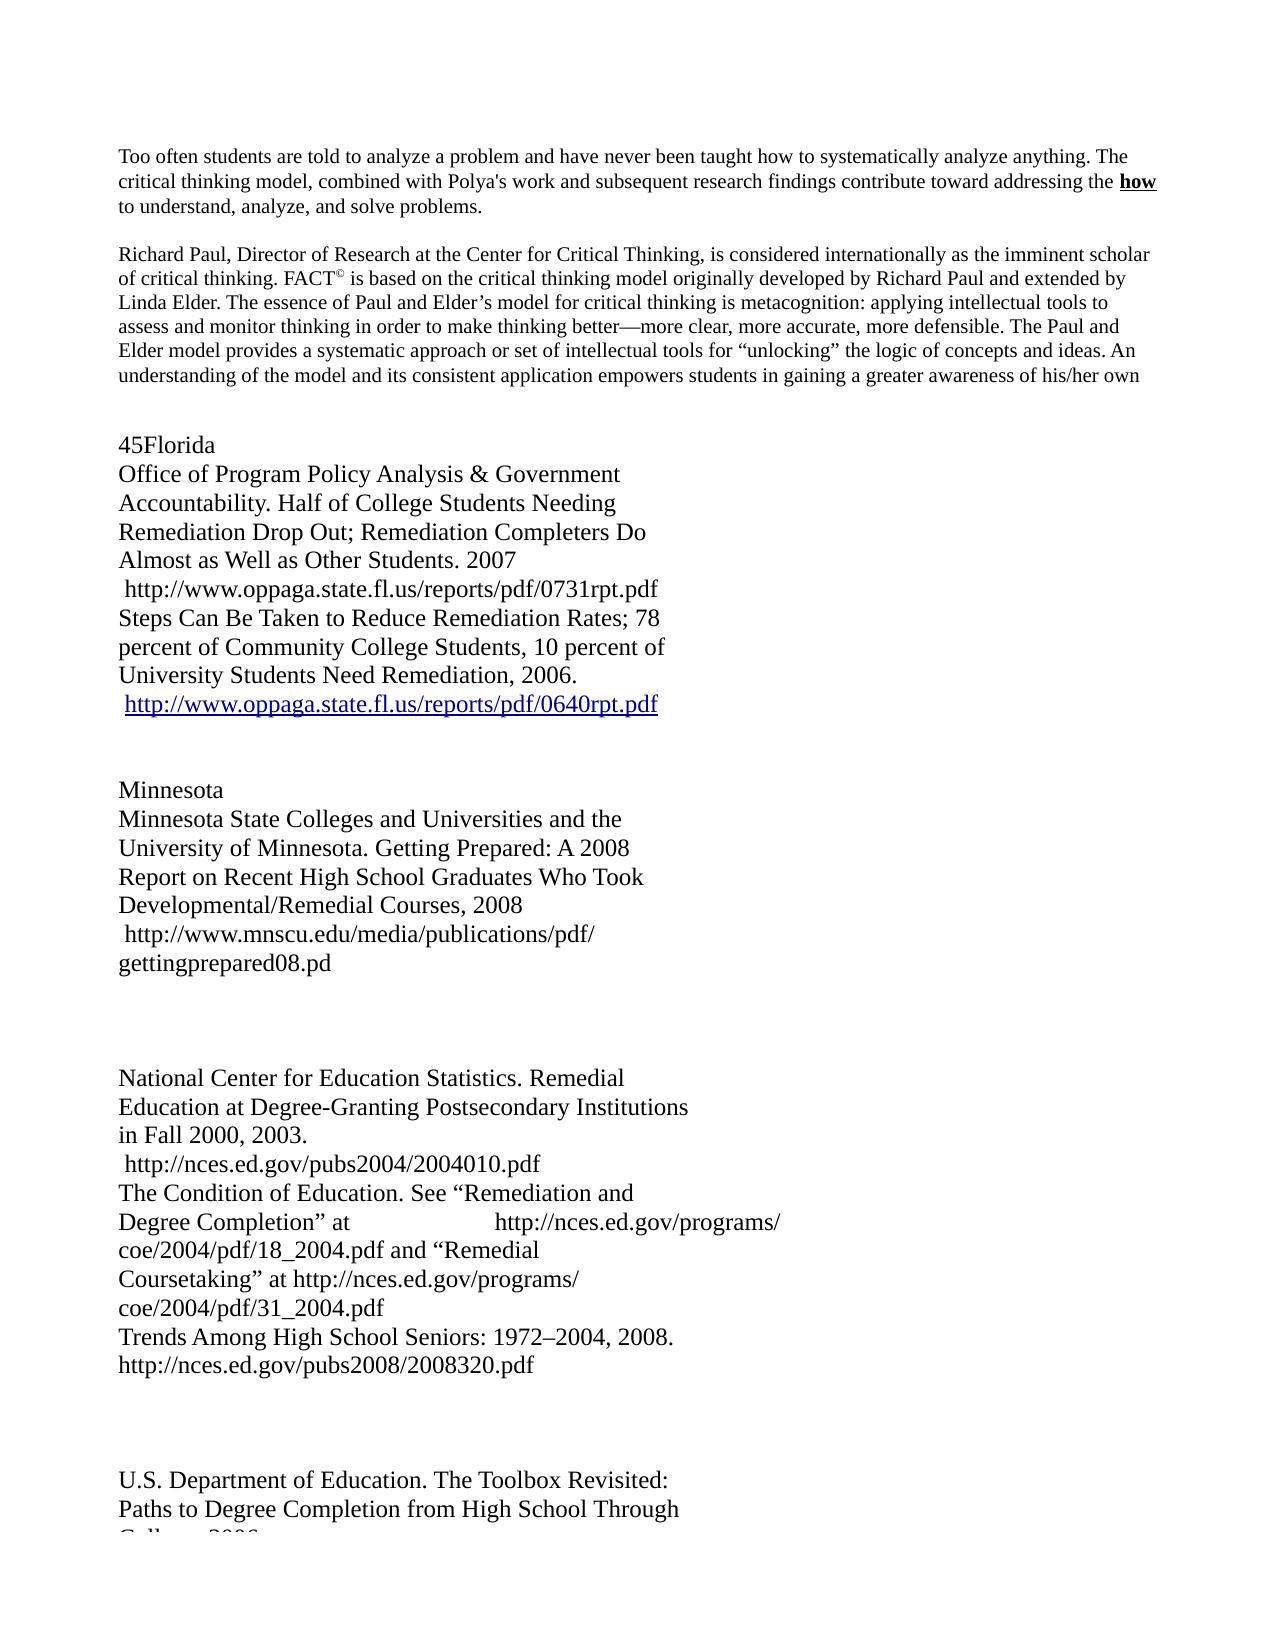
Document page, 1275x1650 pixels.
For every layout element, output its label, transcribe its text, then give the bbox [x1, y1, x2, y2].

text Too often students are told to analyze a problem and have never been taught how to systematically analyze anything. The critical thinking model, combined with Polya's work and subsequent research findings contribute toward addressing the how to understand, analyze, and solve problems. [118, 143, 1157, 218]
text Richard Paul, Director of Research at the Center for Critical Thinking, is considered internationally as the imminent scholar of critical thinking. FACT© is based on the critical thinking model originally developed by Richard Paul and extended by Linda Elder. The essence of Paul and Elder’s model for critical thinking is metacognition: applying intellectual tools to assess and monitor thinking in order to make thinking better—more clear, more accurate, more defensible. The Paul and Elder model provides a systematic approach or set of intellectual tools for “unlocking” the logic of concepts and ideas. An understanding of the model and its consistent application empowers students in gaining a greater awareness of his/her own [118, 242, 1157, 387]
